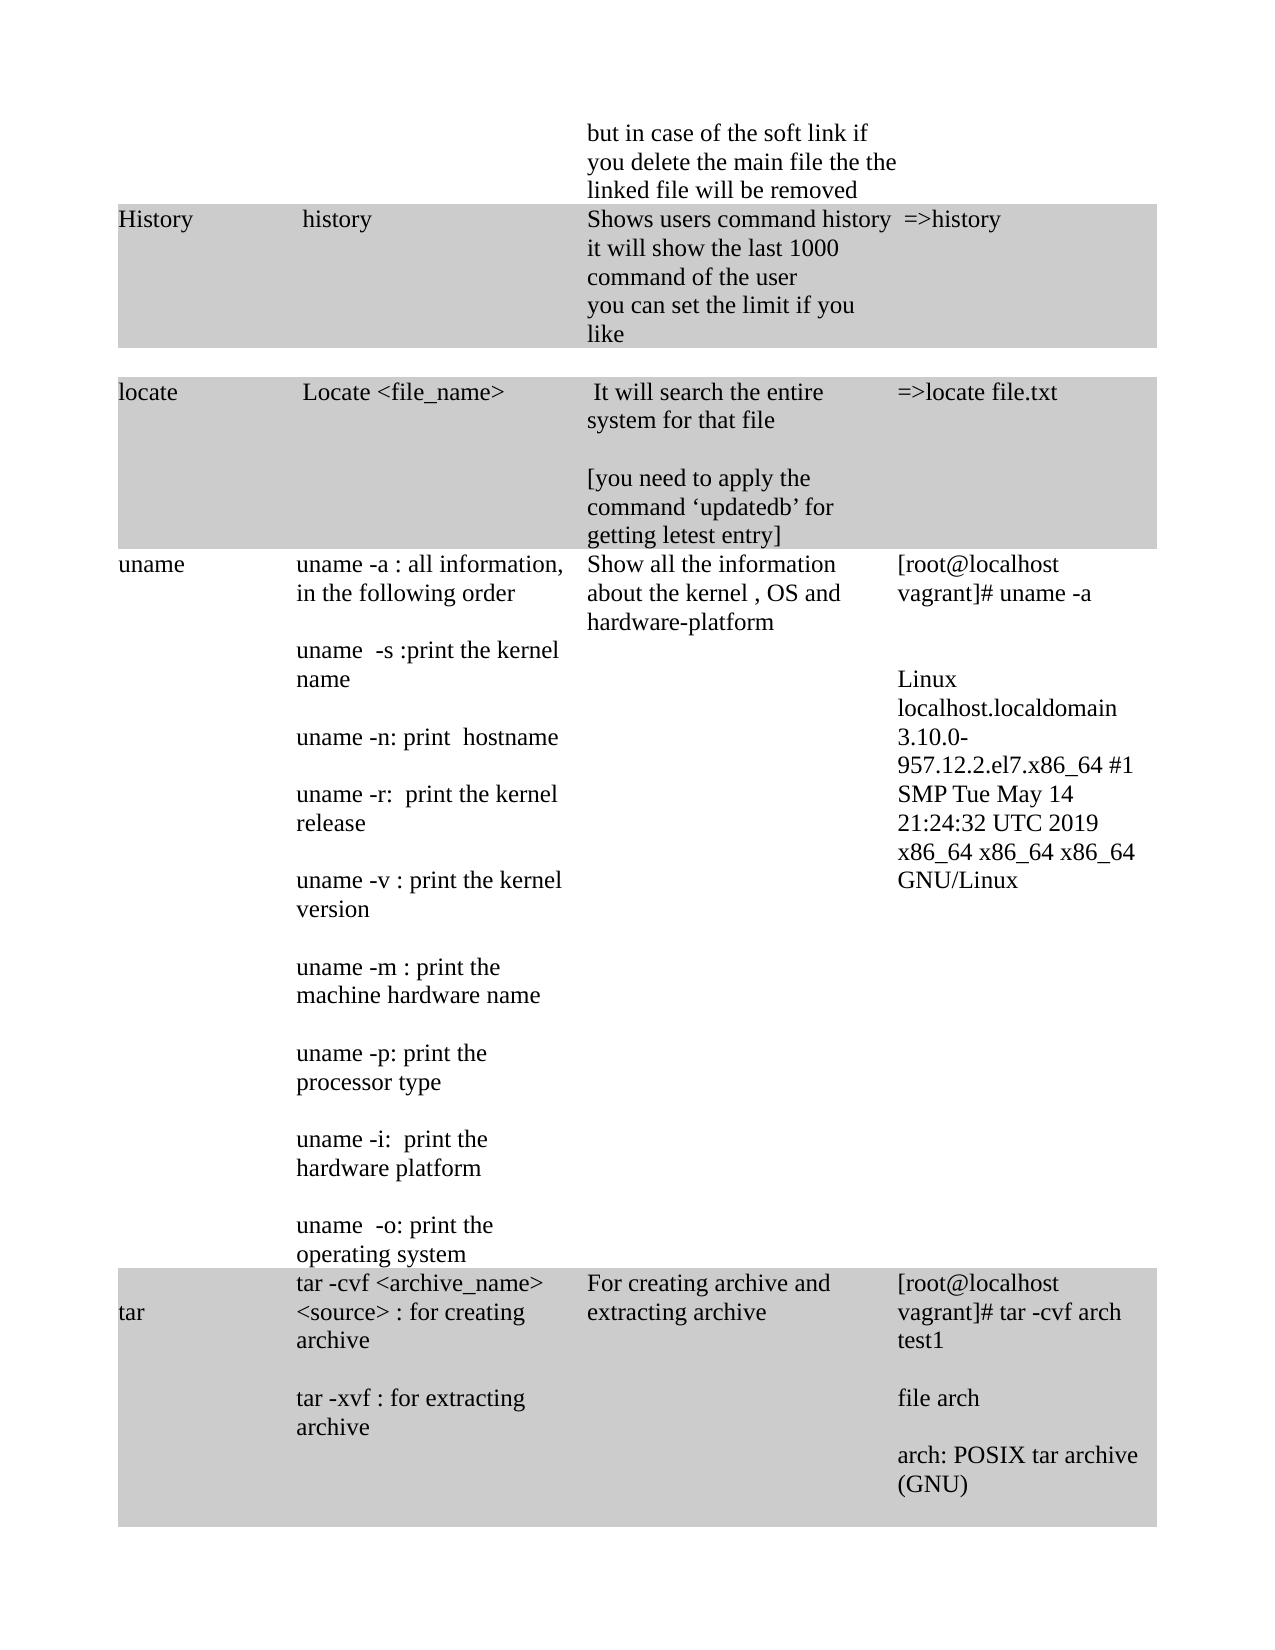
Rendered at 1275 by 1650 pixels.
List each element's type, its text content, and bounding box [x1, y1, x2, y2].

table_cell uname -a : all information, in the following order uname -s :print the kernel name uname -n: print hostname uname -r: print the kernel release uname -v : print the kernel version uname -m : print the machine hardware name uname -p: print the processor type uname -i: print the hardware platform uname -o: print the operating system [296, 549, 587, 1268]
table_cell Locate <file_name> [296, 377, 587, 549]
table_cell For creating archive and extracting archive [587, 1268, 897, 1527]
table_cell [118, 118, 296, 204]
table_cell =>locate file.txt [897, 377, 1157, 549]
table_cell [root@localhost vagrant]# tar -cvf arch test1 file arch arch: POSIX tar archive (GNU) [897, 1268, 1157, 1527]
table_cell [296, 348, 587, 377]
table_cell uname [118, 549, 296, 1268]
table_cell [118, 348, 296, 377]
table_cell History [118, 204, 296, 348]
table_cell but in case of the soft link if you delete the main file the the linked file will be removed [587, 118, 897, 204]
table_cell locate [118, 377, 296, 549]
table_cell Shows users command history it will show the last 1000 command of the user you can set the limit if you like [587, 204, 897, 348]
table_cell tar [118, 1268, 296, 1527]
table_cell tar -cvf <archive_name> <source> : for creating archive tar -xvf : for extracting archive [296, 1268, 587, 1527]
table_cell [296, 118, 587, 204]
table_cell It will search the entire system for that file [you need to apply the command ‘updatedb’ for getting letest entry] [587, 377, 897, 549]
table_cell Show all the information about the kernel , OS and hardware-platform [587, 549, 897, 1268]
table_cell [897, 118, 1157, 204]
table_cell [587, 348, 897, 377]
table_cell =>history [897, 204, 1157, 348]
table_cell history [296, 204, 587, 348]
table_cell [897, 348, 1157, 377]
table_cell [root@localhost vagrant]# uname -a Linux localhost.localdomain 3.10.0-957.12.2.el7.x86_64 #1 SMP Tue May 14 21:24:32 UTC 2019 x86_64 x86_64 x86_64 GNU/Linux [897, 549, 1157, 1268]
